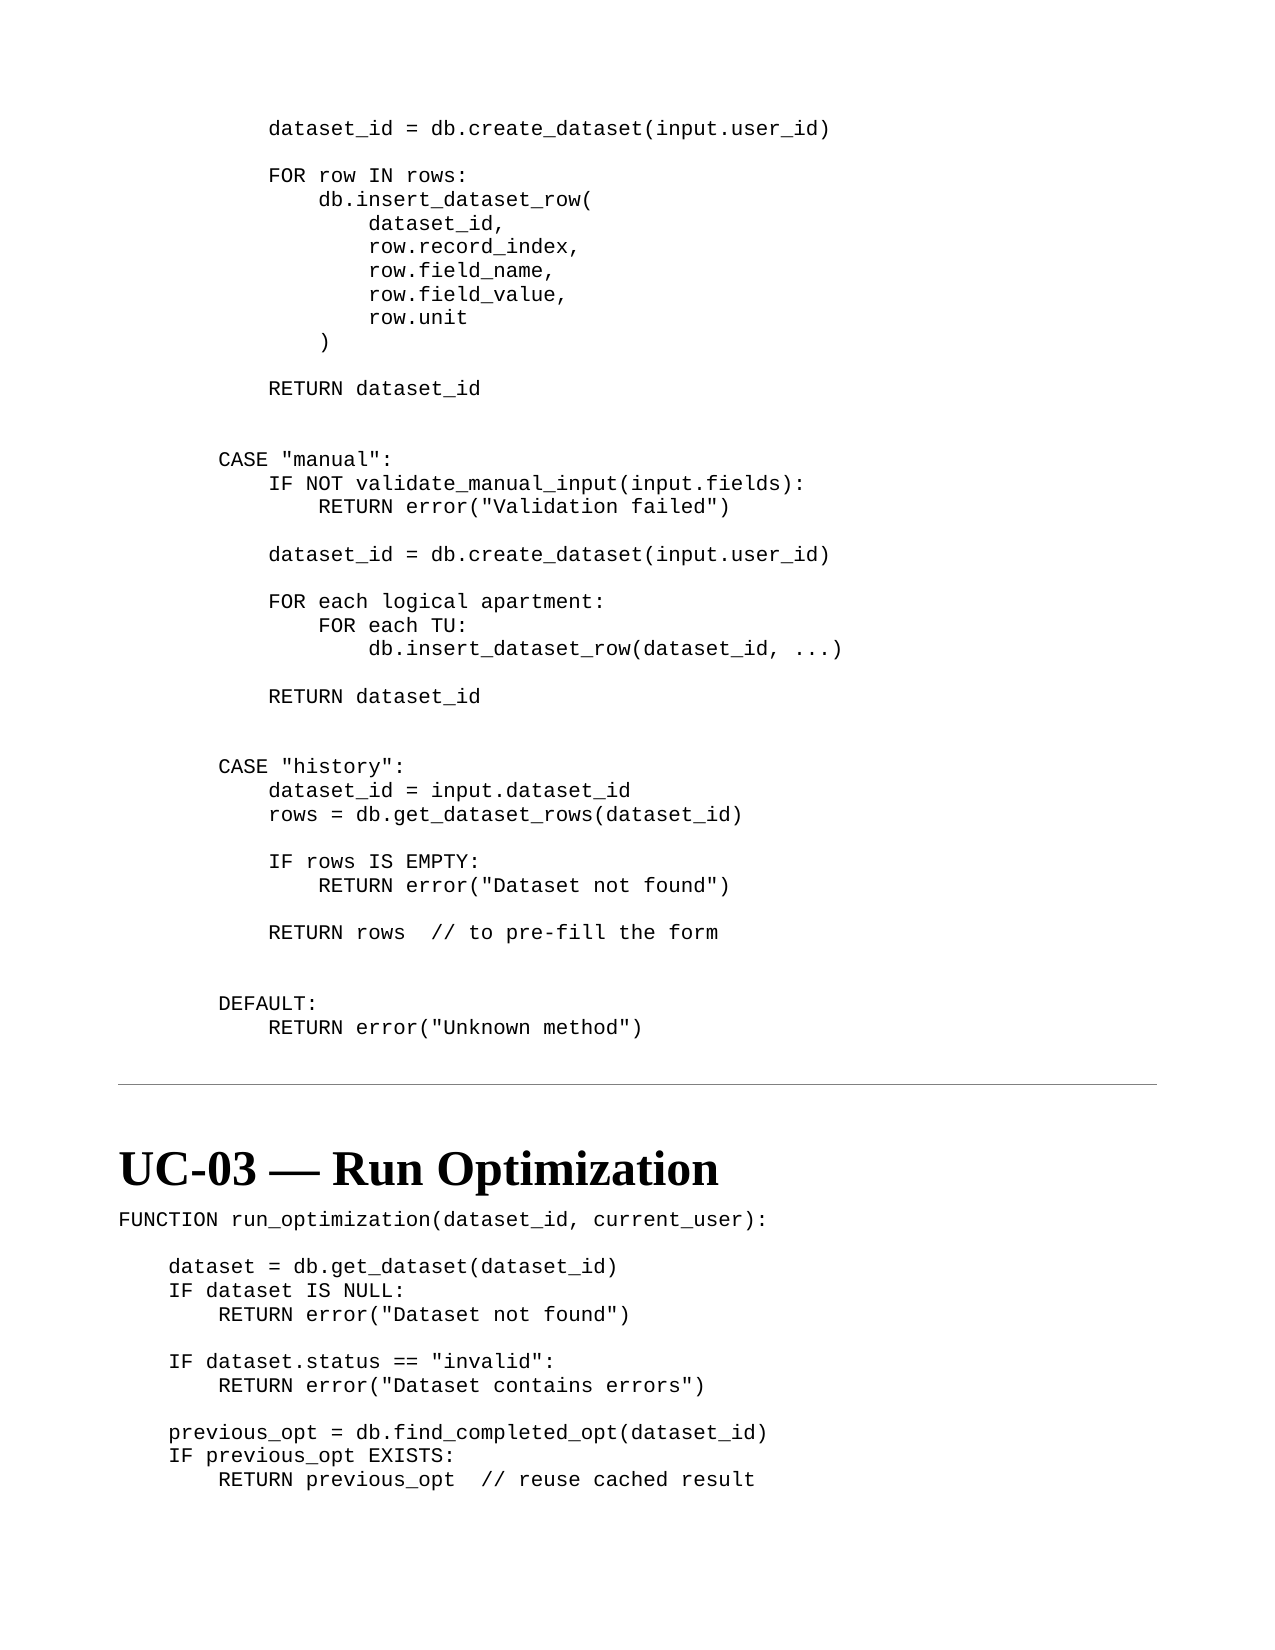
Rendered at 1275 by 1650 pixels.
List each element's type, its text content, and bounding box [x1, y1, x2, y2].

text dataset_id, [118, 213, 1157, 236]
text CASE "manual": [118, 449, 1157, 473]
text RETURN error("Dataset contains errors") [118, 1374, 1157, 1398]
text rows = db.get_dataset_rows(dataset_id) [118, 804, 1157, 827]
text FOR row IN rows: [118, 165, 1157, 189]
text RETURN error("Validation failed") [118, 496, 1157, 520]
text IF NOT validate_manual_input(input.fields): [118, 473, 1157, 496]
text IF dataset IS NULL: [118, 1280, 1157, 1304]
text IF previous_opt EXISTS: [118, 1446, 1157, 1469]
text RETURN error("Dataset not found") [118, 1304, 1157, 1327]
text RETURN error("Dataset not found") [118, 875, 1157, 898]
text RETURN dataset_id [118, 378, 1157, 402]
text previous_opt = db.find_completed_opt(dataset_id) [118, 1422, 1157, 1446]
text CASE "history": [118, 757, 1157, 780]
text row.field_value, [118, 284, 1157, 307]
text ) [118, 331, 1157, 354]
text dataset = db.get_dataset(dataset_id) [118, 1256, 1157, 1280]
text FOR each TU: [118, 615, 1157, 638]
text RETURN rows // to pre-fill the form [118, 922, 1157, 946]
text RETURN error("Unknown method") [118, 1017, 1157, 1040]
text dataset_id = db.create_dataset(input.user_id) [118, 544, 1157, 567]
text db.insert_dataset_row( [118, 189, 1157, 213]
text db.insert_dataset_row(dataset_id, ...) [118, 638, 1157, 662]
text dataset_id = db.create_dataset(input.user_id) [118, 118, 1157, 142]
text RETURN dataset_id [118, 686, 1157, 709]
text dataset_id = input.dataset_id [118, 780, 1157, 804]
text DEFAULT: [118, 993, 1157, 1017]
text RETURN previous_opt // reuse cached result [118, 1469, 1157, 1493]
text FOR each logical apartment: [118, 591, 1157, 615]
text IF rows IS EMPTY: [118, 851, 1157, 875]
subtitle UC-03 — Run Optimization [118, 1139, 1157, 1197]
text FUNCTION run_optimization(dataset_id, current_user): [118, 1209, 1157, 1233]
text row.field_name, [118, 260, 1157, 284]
text IF dataset.status == "invalid": [118, 1351, 1157, 1374]
text row.unit [118, 307, 1157, 331]
text row.record_index, [118, 236, 1157, 260]
